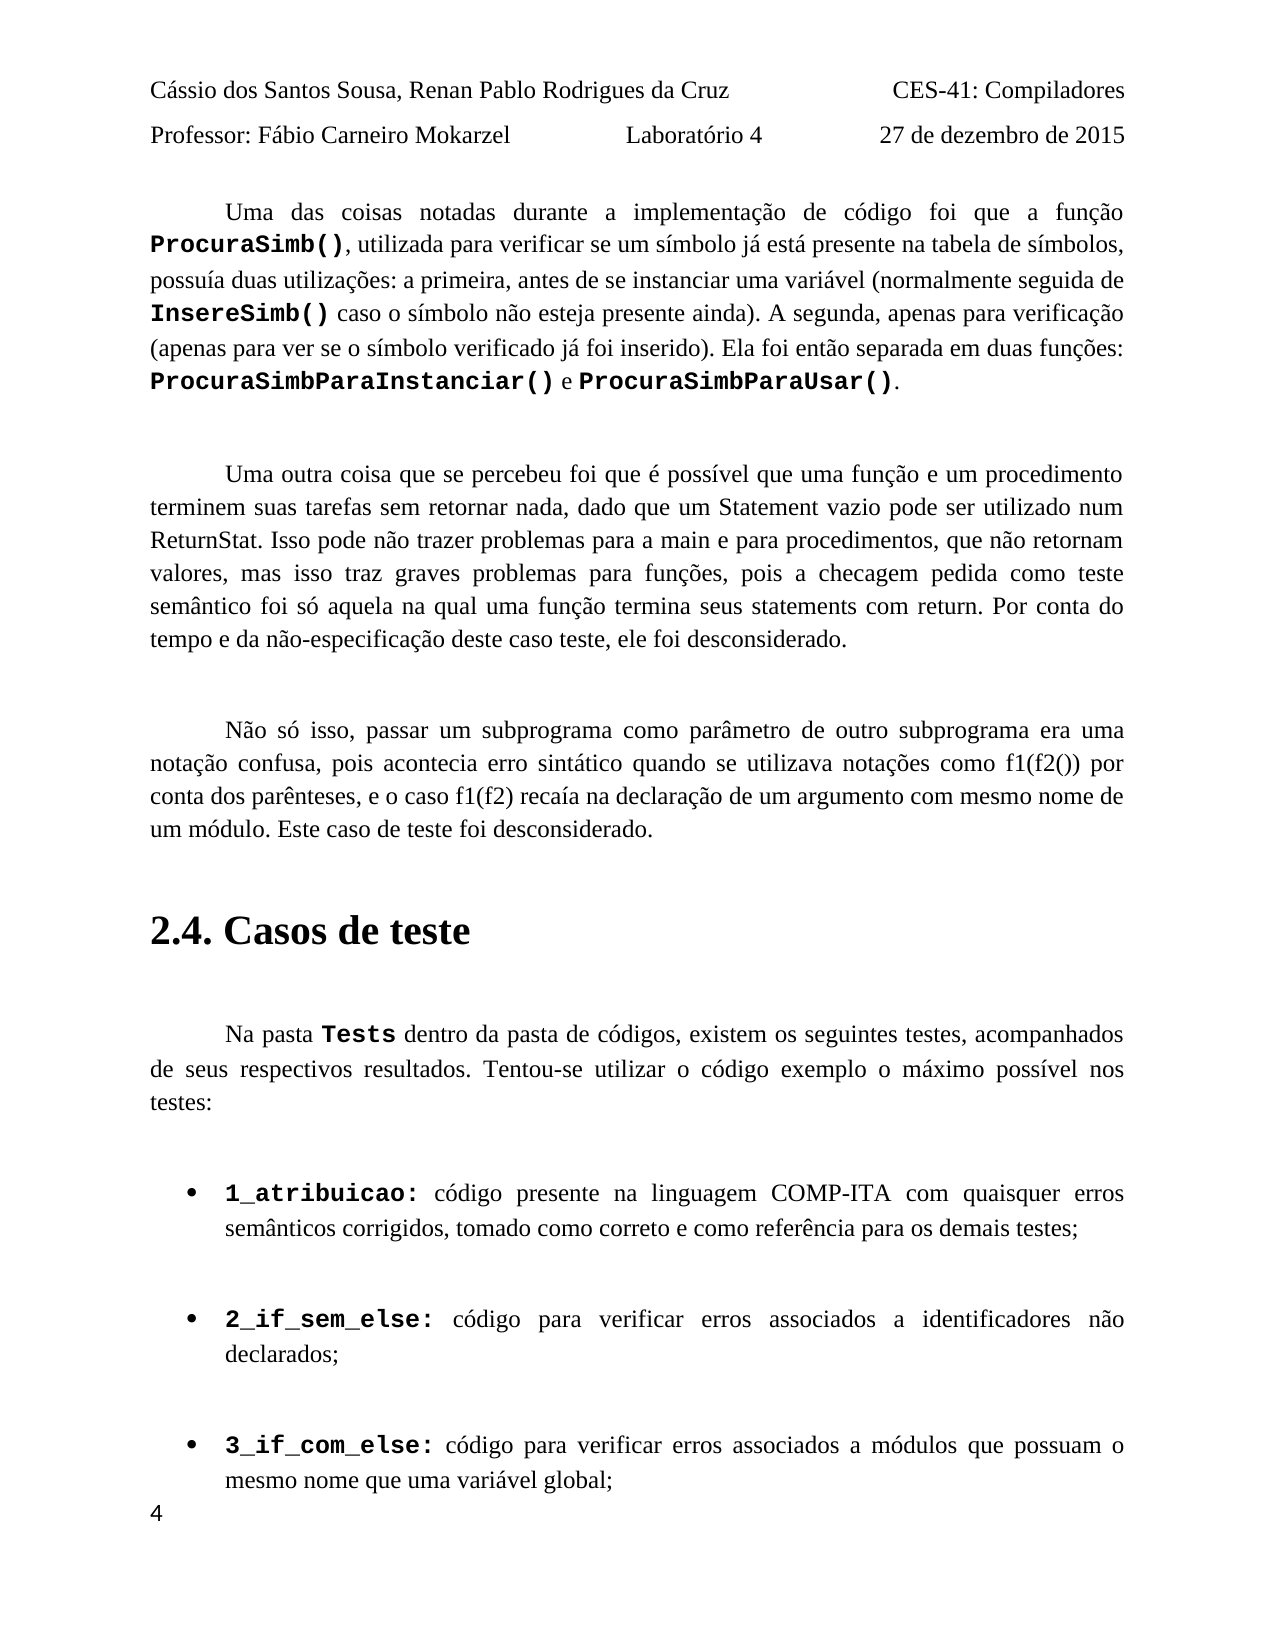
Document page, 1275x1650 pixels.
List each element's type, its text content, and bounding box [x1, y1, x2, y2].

text Uma das coisas notadas durante a implementação de código foi que a função ProcuraSimb(), utilizada para verificar se um símbolo já está presente na tabela de símbolos, possuía duas utilizações: a primeira, antes de se instanciar uma variável (normalmente seguida de InsereSimb() caso o símbolo não esteja presente ainda). A segunda, apenas para verificação (apenas para ver se o símbolo verificado já foi inserido). Ela foi então separada em duas funções: ProcuraSimbParaInstanciar() e ProcuraSimbParaUsar(). [150, 197, 1125, 397]
list 1_atribuicao: código presente na linguagem COMP-ITA com quaisquer erros semânticos corrigidos, tomado como correto e como referência para os demais testes; [187, 1178, 1125, 1242]
list 2_if_sem_else: código para verificar erros associados a identificadores não declarados; [187, 1304, 1125, 1368]
text 2.4. Casos de teste [150, 906, 1125, 953]
text Uma outra coisa que se percebeu foi que é possível que uma função e um procedimento terminem suas tarefas sem retornar nada, dado que um Statement vazio pode ser utilizado num ReturnStat. Isso pode não trazer problemas para a main e para procedimentos, que não retornam valores, mas isso traz graves problemas para funções, pois a checagem pedida como teste semântico foi só aquela na qual uma função termina seus statements com return. Por conta do tempo e da não-especificação deste caso teste, ele foi desconsiderado. [150, 459, 1125, 653]
list 3_if_com_else: código para verificar erros associados a módulos que possuam o mesmo nome que uma variável global; [187, 1430, 1125, 1494]
text Não só isso, passar um subprograma como parâmetro de outro subprograma era uma notação confusa, pois acontecia erro sintático quando se utilizava notações como f1(f2()) por conta dos parênteses, e o caso f1(f2) recaía na declaração de um argumento com mesmo nome de um módulo. Este caso de teste foi desconsiderado. [150, 715, 1125, 843]
text Na pasta Tests dentro da pasta de códigos, existem os seguintes testes, acompanhados de seus respectivos resultados. Tentou-se utilizar o código exemplo o máximo possível nos testes: [150, 1019, 1125, 1116]
